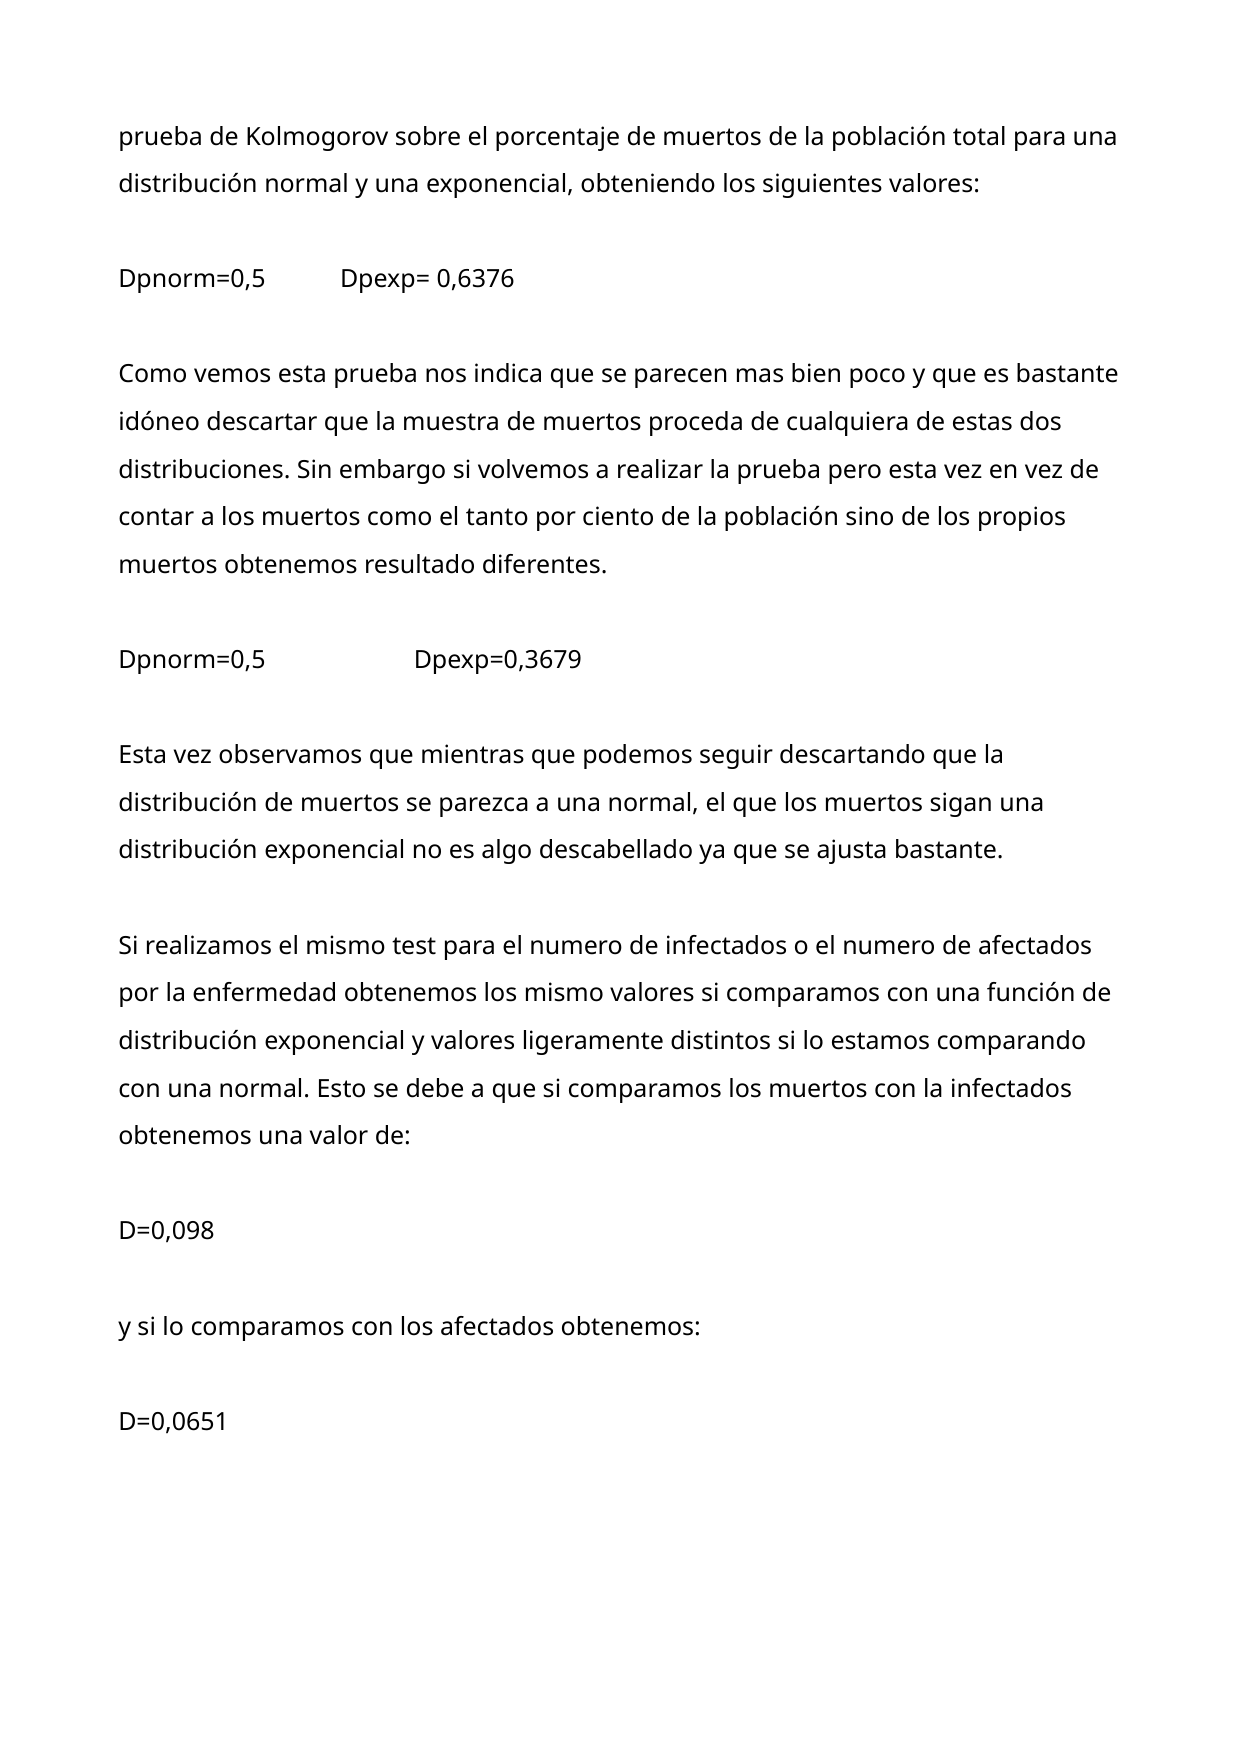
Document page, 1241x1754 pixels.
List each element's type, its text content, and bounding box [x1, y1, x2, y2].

text Dpnorm=0,5 Dpexp= 0,6376 [118, 261, 1122, 295]
text Dpnorm=0,5 Dpexp=0,3679 [118, 642, 1122, 676]
text Como vemos esta prueba nos indica que se parecen mas bien poco y que es bastante idóneo descartar que la muestra de muertos proceda de cualquiera de estas dos distribuciones. Sin embargo si volvemos a realizar la prueba pero esta vez en vez de contar a los muertos como el tanto por ciento de la población sino de los propios muertos obtenemos resultado diferentes. [118, 356, 1122, 581]
text Si realizamos el mismo test para el numero de infectados o el numero de afectados por la enfermedad obtenemos los mismo valores si comparamos con una función de distribución exponencial y valores ligeramente distintos si lo estamos comparando con una normal. Esto se debe a que si comparamos los muertos con la infectados obtenemos una valor de: [118, 927, 1122, 1152]
text D=0,098 [118, 1213, 1122, 1247]
text y si lo comparamos con los afectados obtenemos: [118, 1308, 1122, 1342]
text Esta vez observamos que mientras que podemos seguir descartando que la distribución de muertos se parezca a una normal, el que los muertos sigan una distribución exponencial no es algo descabellado ya que se ajusta bastante. [118, 737, 1122, 866]
text prueba de Kolmogorov sobre el porcentaje de muertos de la población total para una distribución normal y una exponencial, obteniendo los siguientes valores: [118, 118, 1122, 200]
text D=0,0651 [118, 1403, 1122, 1437]
